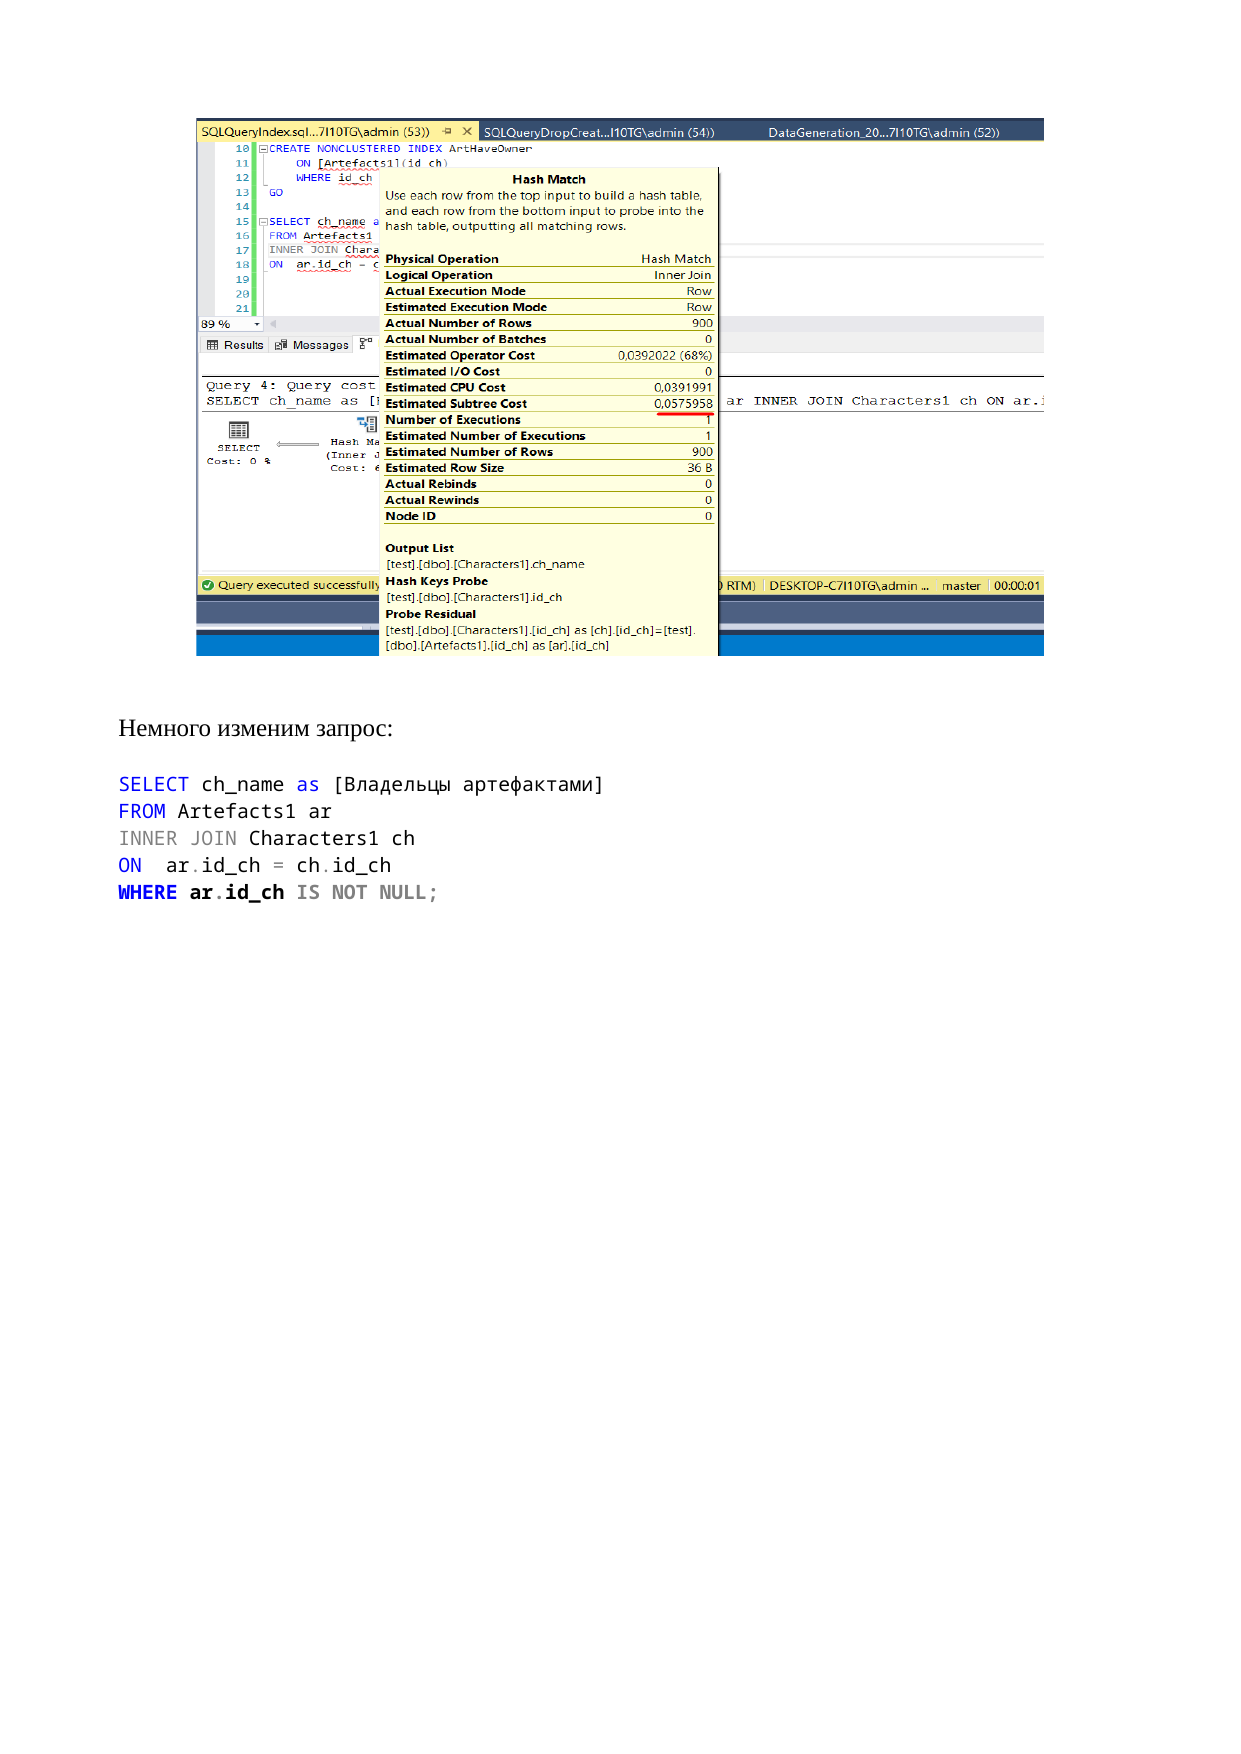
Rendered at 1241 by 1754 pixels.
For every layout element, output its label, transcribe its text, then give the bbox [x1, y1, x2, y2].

text WHERE ar.id_ch IS NOT NULL; [118, 878, 1122, 906]
text ON ar.id_ch = ch.id_ch [118, 852, 1122, 878]
picture [196, 118, 1044, 656]
text SELECT ch_name as [Владельцы артефактами] [118, 771, 1122, 798]
text INNER JOIN Characters1 ch [118, 824, 1122, 852]
text Немного изменим запрос: [118, 713, 1122, 742]
text FROM Artefacts1 ar [118, 798, 1122, 824]
